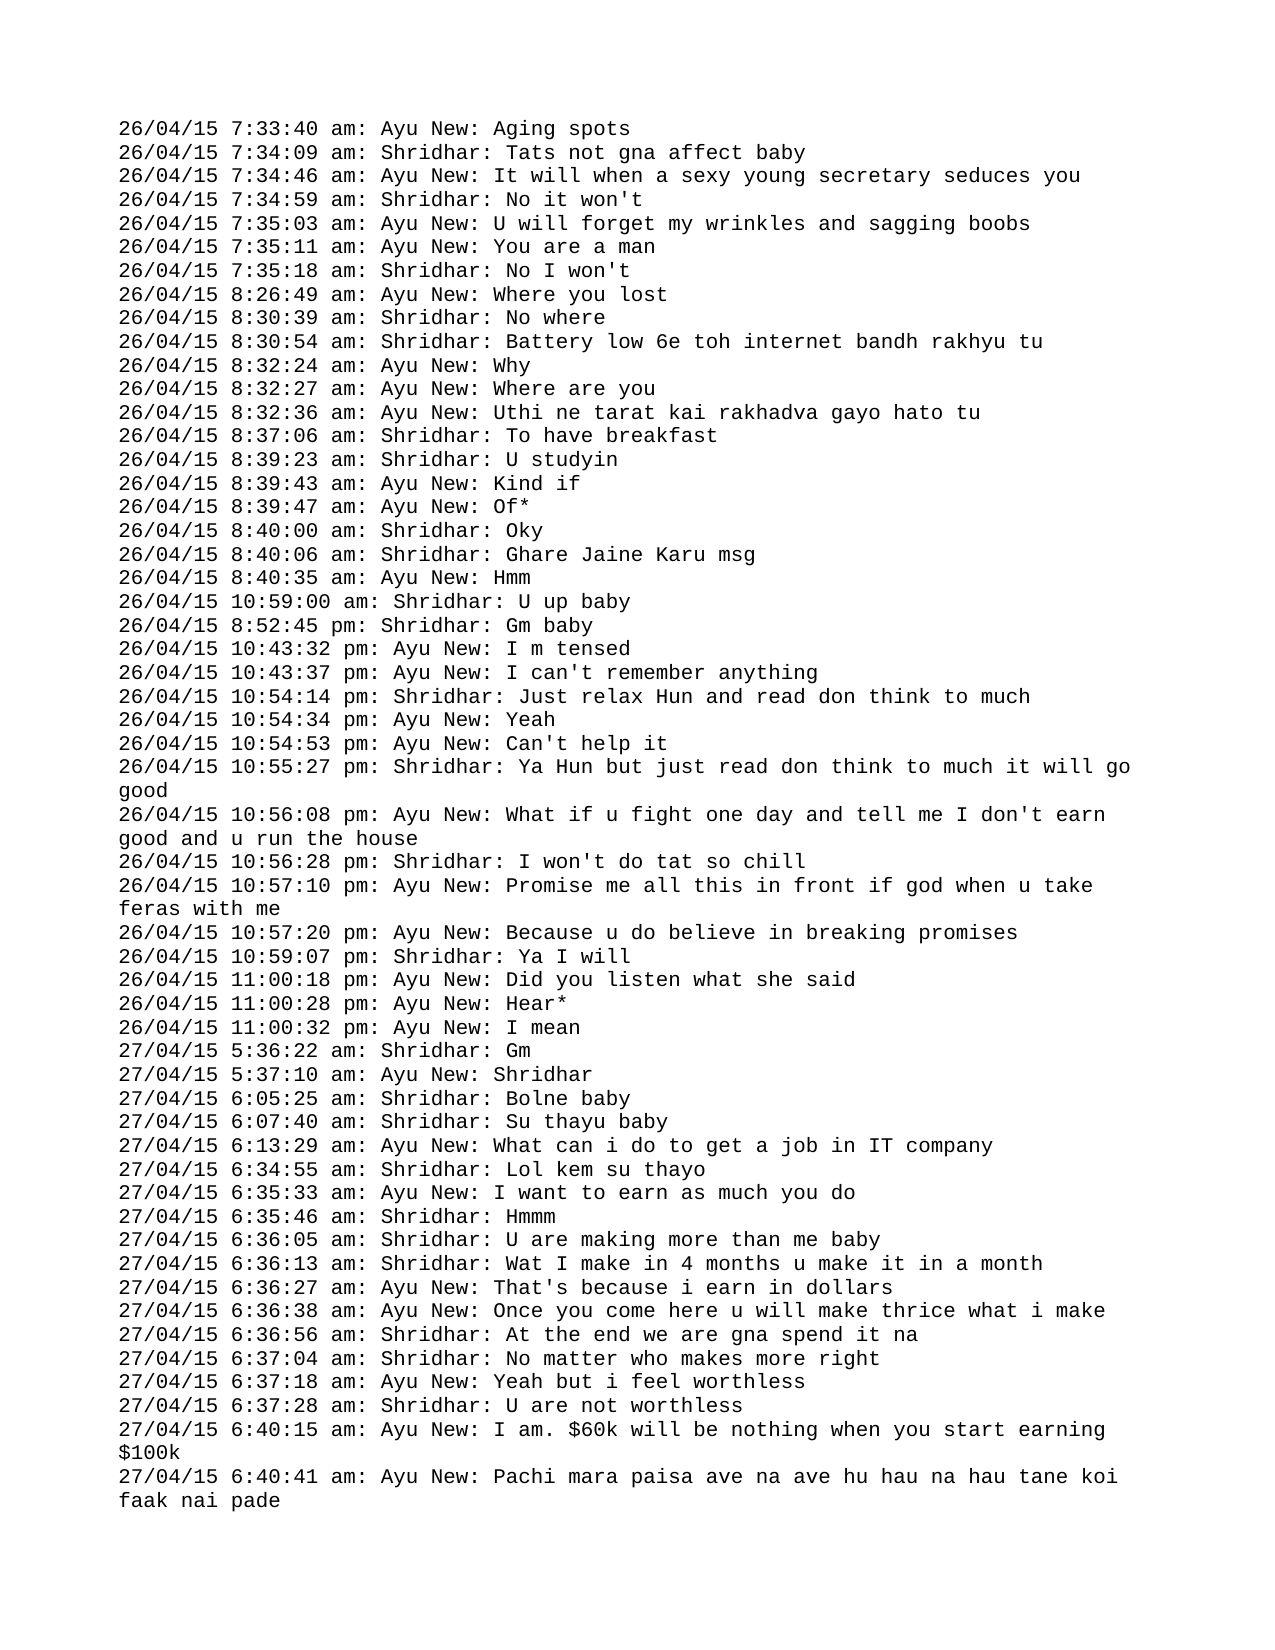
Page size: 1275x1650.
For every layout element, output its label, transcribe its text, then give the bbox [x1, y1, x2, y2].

text 27/04/15 6:36:27 am: Ayu New: That's because i earn in dollars [118, 1277, 1157, 1300]
text 26/04/15 8:30:54 am: Shridhar: Battery low 6e toh internet bandh rakhyu tu [118, 331, 1157, 354]
text 26/04/15 8:32:24 am: Ayu New: Why [118, 354, 1157, 378]
text 26/04/15 11:00:28 pm: Ayu New: Hear* [118, 993, 1157, 1017]
text 26/04/15 11:00:32 pm: Ayu New: I mean [118, 1017, 1157, 1040]
text 27/04/15 6:36:38 am: Ayu New: Once you come here u will make thrice what i make [118, 1300, 1157, 1324]
text 27/04/15 6:37:18 am: Ayu New: Yeah but i feel worthless [118, 1371, 1157, 1395]
text 27/04/15 6:40:15 am: Ayu New: I am. $60k will be nothing when you start earning $100k [118, 1419, 1157, 1466]
text 26/04/15 8:39:43 am: Ayu New: Kind if [118, 473, 1157, 496]
text 27/04/15 6:35:46 am: Shridhar: Hmmm [118, 1206, 1157, 1229]
text 27/04/15 6:13:29 am: Ayu New: What can i do to get a job in IT company [118, 1135, 1157, 1158]
text 26/04/15 10:59:07 pm: Shridhar: Ya I will [118, 946, 1157, 969]
text 26/04/15 8:26:49 am: Ayu New: Where you lost [118, 284, 1157, 307]
text 26/04/15 7:34:59 am: Shridhar: No it won't [118, 189, 1157, 213]
text 26/04/15 8:32:27 am: Ayu New: Where are you [118, 378, 1157, 402]
text 27/04/15 6:34:55 am: Shridhar: Lol kem su thayo [118, 1158, 1157, 1182]
text 27/04/15 6:35:33 am: Ayu New: I want to earn as much you do [118, 1182, 1157, 1206]
text 26/04/15 10:54:34 pm: Ayu New: Yeah [118, 709, 1157, 733]
text 26/04/15 10:56:28 pm: Shridhar: I won't do tat so chill [118, 851, 1157, 875]
text 26/04/15 10:43:37 pm: Ayu New: I can't remember anything [118, 662, 1157, 686]
text 26/04/15 10:59:00 am: Shridhar: U up baby [118, 591, 1157, 615]
text 26/04/15 8:30:39 am: Shridhar: No where [118, 307, 1157, 331]
text 27/04/15 5:37:10 am: Ayu New: Shridhar [118, 1064, 1157, 1088]
text 26/04/15 10:54:53 pm: Ayu New: Can't help it [118, 733, 1157, 757]
text 27/04/15 6:36:05 am: Shridhar: U are making more than me baby [118, 1229, 1157, 1253]
text 26/04/15 8:37:06 am: Shridhar: To have breakfast [118, 426, 1157, 449]
text 27/04/15 6:37:04 am: Shridhar: No matter who makes more right [118, 1348, 1157, 1371]
text 26/04/15 11:00:18 pm: Ayu New: Did you listen what she said [118, 969, 1157, 993]
text 26/04/15 10:57:10 pm: Ayu New: Promise me all this in front if god when u take feras with me [118, 875, 1157, 922]
text 27/04/15 6:05:25 am: Shridhar: Bolne baby [118, 1088, 1157, 1111]
text 26/04/15 10:57:20 pm: Ayu New: Because u do believe in breaking promises [118, 922, 1157, 946]
text 26/04/15 10:54:14 pm: Shridhar: Just relax Hun and read don think to much [118, 686, 1157, 709]
text 27/04/15 5:36:22 am: Shridhar: Gm [118, 1040, 1157, 1064]
text 27/04/15 6:36:56 am: Shridhar: At the end we are gna spend it na [118, 1324, 1157, 1348]
text 27/04/15 6:37:28 am: Shridhar: U are not worthless [118, 1395, 1157, 1419]
text 26/04/15 10:56:08 pm: Ayu New: What if u fight one day and tell me I don't earn good and u run the house [118, 804, 1157, 851]
text 27/04/15 6:36:13 am: Shridhar: Wat I make in 4 months u make it in a month [118, 1253, 1157, 1277]
text 26/04/15 8:40:35 am: Ayu New: Hmm [118, 567, 1157, 591]
text 26/04/15 10:55:27 pm: Shridhar: Ya Hun but just read don think to much it will go good [118, 757, 1157, 804]
text 27/04/15 6:40:41 am: Ayu New: Pachi mara paisa ave na ave hu hau na hau tane koi faak nai pade [118, 1466, 1157, 1513]
text 26/04/15 7:35:18 am: Shridhar: No I won't [118, 260, 1157, 284]
text 26/04/15 7:35:03 am: Ayu New: U will forget my wrinkles and sagging boobs [118, 213, 1157, 236]
text 26/04/15 8:32:36 am: Ayu New: Uthi ne tarat kai rakhadva gayo hato tu [118, 402, 1157, 426]
text 26/04/15 10:43:32 pm: Ayu New: I m tensed [118, 638, 1157, 662]
text 27/04/15 6:07:40 am: Shridhar: Su thayu baby [118, 1111, 1157, 1135]
text 26/04/15 7:35:11 am: Ayu New: You are a man [118, 236, 1157, 260]
text 26/04/15 8:40:06 am: Shridhar: Ghare Jaine Karu msg [118, 544, 1157, 567]
text 26/04/15 8:39:23 am: Shridhar: U studyin [118, 449, 1157, 473]
text 26/04/15 8:52:45 pm: Shridhar: Gm baby [118, 615, 1157, 638]
text 26/04/15 8:39:47 am: Ayu New: Of* [118, 496, 1157, 520]
text 26/04/15 7:33:40 am: Ayu New: Aging spots [118, 118, 1157, 142]
text 26/04/15 8:40:00 am: Shridhar: Oky [118, 520, 1157, 544]
text 26/04/15 7:34:09 am: Shridhar: Tats not gna affect baby [118, 142, 1157, 165]
text 26/04/15 7:34:46 am: Ayu New: It will when a sexy young secretary seduces you [118, 165, 1157, 189]
